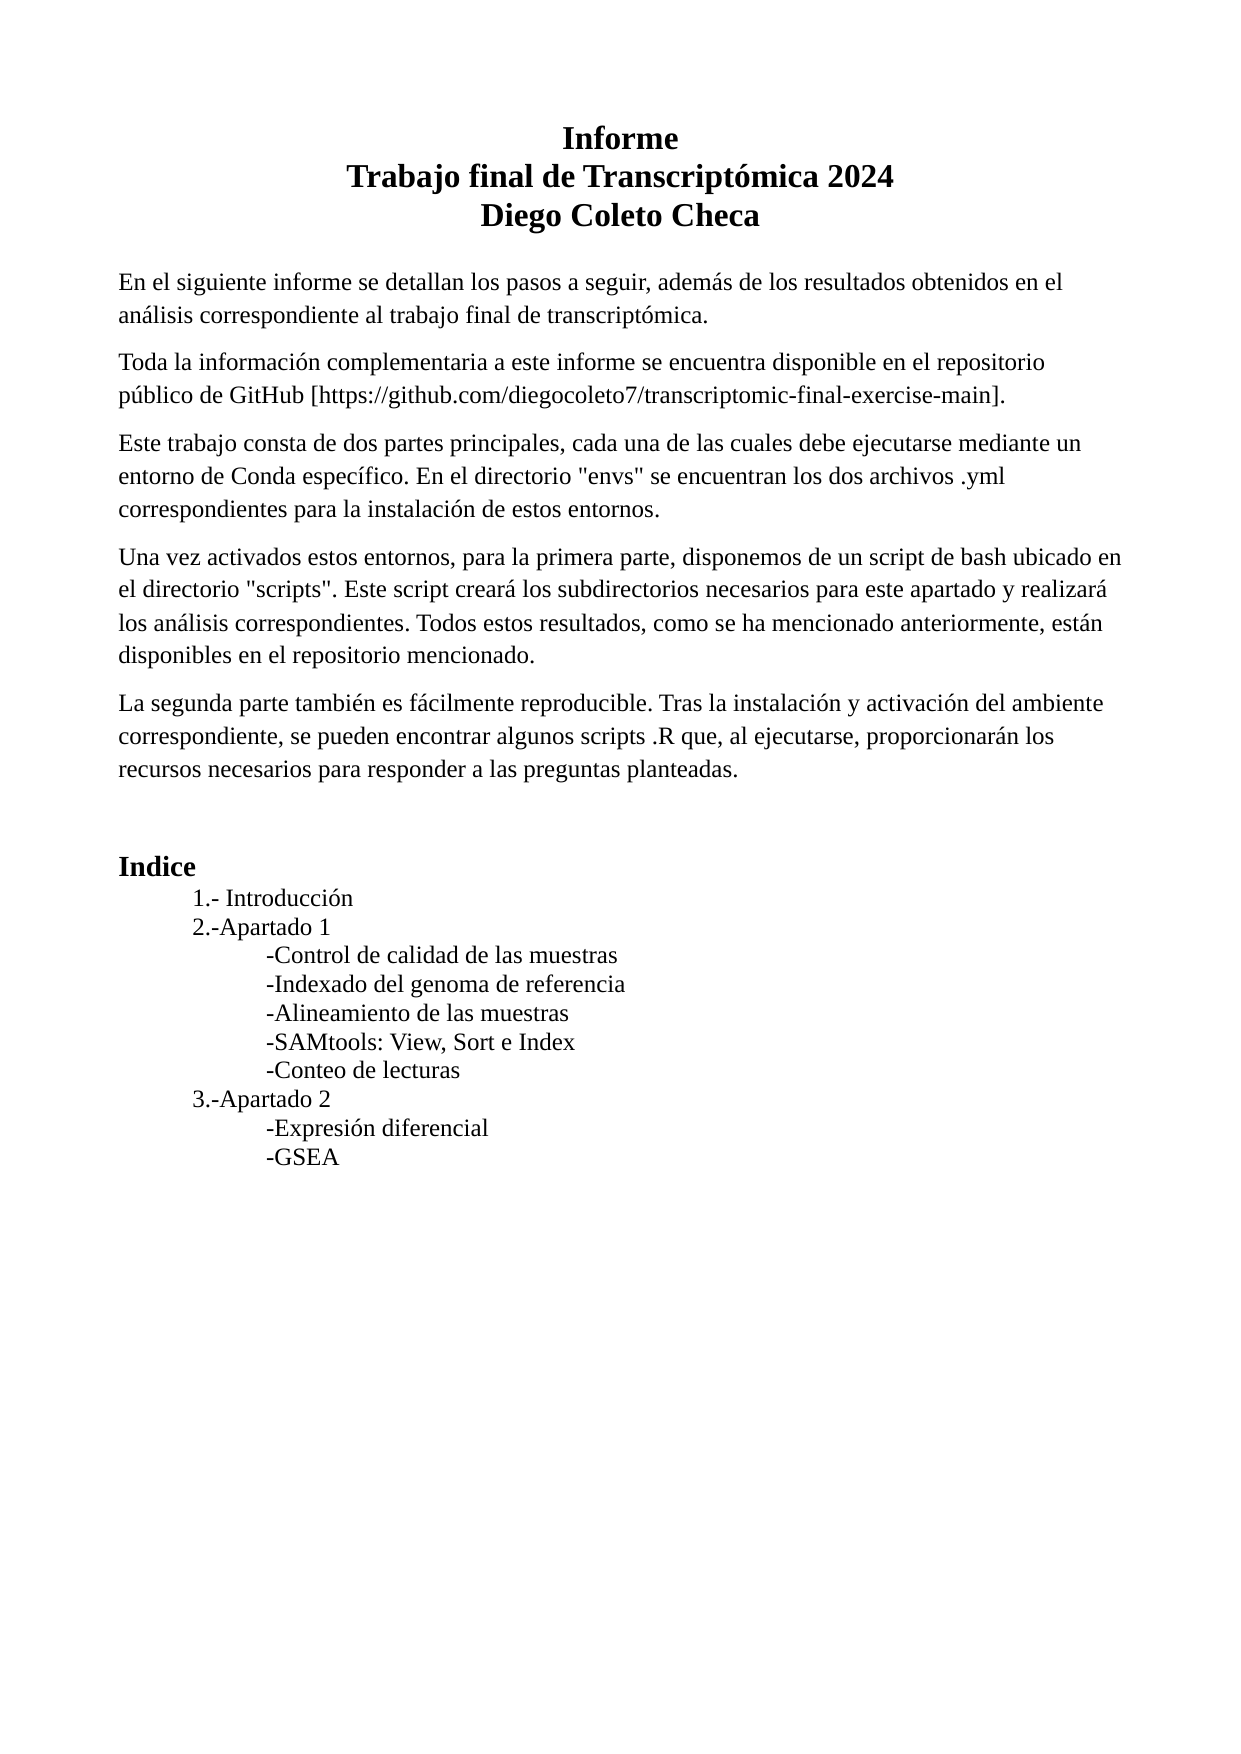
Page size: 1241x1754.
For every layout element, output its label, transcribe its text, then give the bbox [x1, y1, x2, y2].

text La segunda parte también es fácilmente reproducible. Tras la instalación y activación del ambiente correspondiente, se pueden encontrar algunos scripts .R que, al ejecutarse, proporcionarán los recursos necesarios para responder a las preguntas planteadas. [118, 688, 1122, 783]
text 2.-Apartado 1 [118, 912, 1122, 941]
text Toda la información complementaria a este informe se encuentra disponible en el repositorio público de GitHub [https://github.com/diegocoleto7/transcriptomic-final-exercise-main]. [118, 347, 1122, 409]
text -Alineamiento de las muestras [118, 998, 1122, 1027]
text -Expresión diferencial [118, 1113, 1122, 1142]
text -SAMtools: View, Sort e Index [118, 1027, 1122, 1056]
text 1.- Introducción [118, 883, 1122, 912]
text -Conteo de lecturas [118, 1056, 1122, 1084]
text En el siguiente informe se detallan los pasos a seguir, además de los resultados obtenidos en el análisis correspondiente al trabajo final de transcriptómica. [118, 267, 1122, 328]
text Este trabajo consta de dos partes principales, cada una de las cuales debe ejecutarse mediante un entorno de Conda específico. En el directorio "envs" se encuentran los dos archivos .yml correspondientes para la instalación de estos entornos. [118, 428, 1122, 523]
text -Indexado del genoma de referencia [118, 969, 1122, 998]
text Una vez activados estos entornos, para la primera parte, disponemos de un script de bash ubicado en el directorio "scripts". Este script creará los subdirectorios necesarios para este apartado y realizará los análisis correspondientes. Todos estos resultados, como se ha mencionado anteriormente, están disponibles en el repositorio mencionado. [118, 542, 1122, 669]
text Diego Coleto Checa [118, 195, 1122, 233]
text Indice [118, 849, 1122, 883]
text -Control de calidad de las muestras [118, 941, 1122, 969]
text 3.-Apartado 2 [118, 1084, 1122, 1113]
text Informe [118, 118, 1122, 156]
text -GSEA [118, 1142, 1122, 1171]
text Trabajo final de Transcriptómica 2024 [118, 156, 1122, 195]
